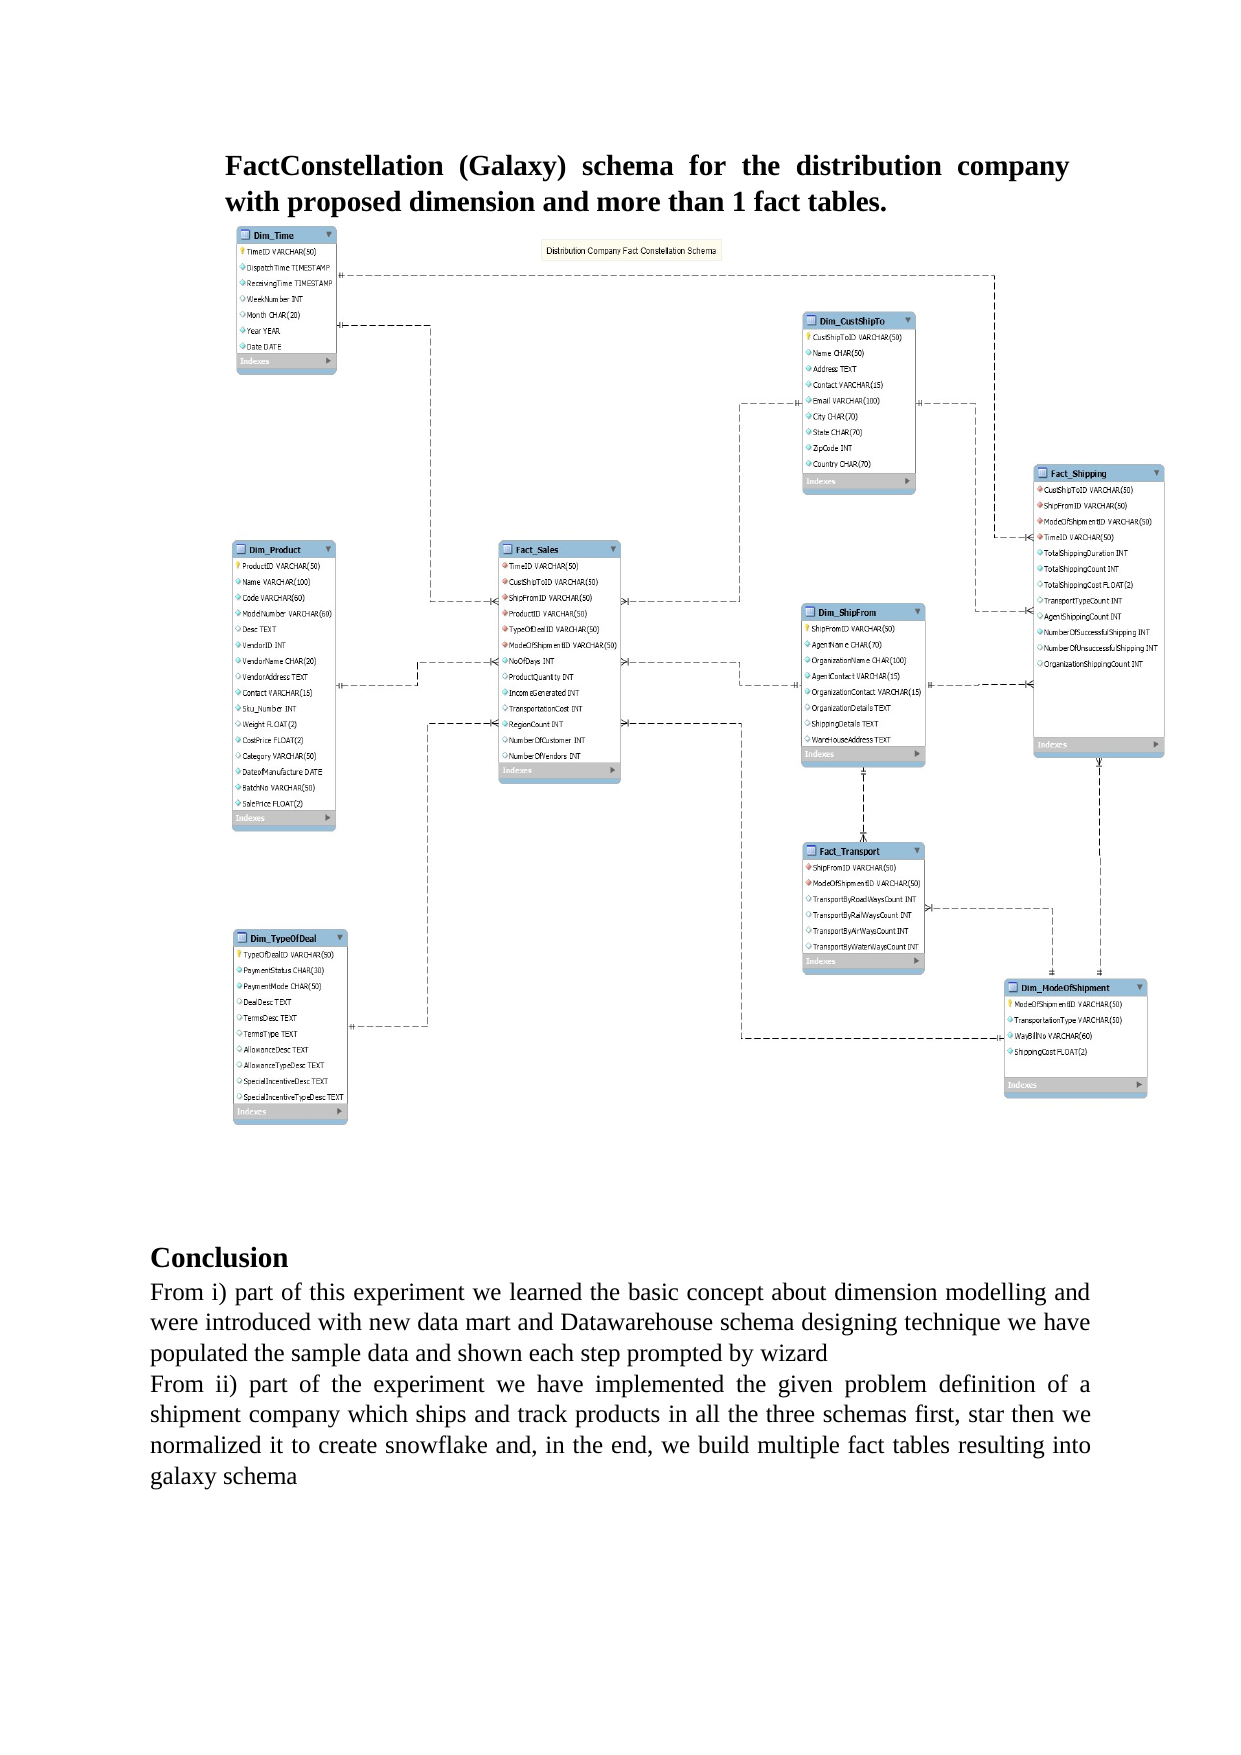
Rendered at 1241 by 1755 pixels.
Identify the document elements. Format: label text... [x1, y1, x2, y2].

text From i) part of this experiment we learned the basic concept about dimension modelling and were introduced with new data mart and Datawarehouse schema designing technique we have populated the sample data and shown each step prompted by wizard [150, 1277, 1091, 1367]
text FactConstellation (Galaxy) schema for the distribution company with proposed dimension and more than 1 fact tables. [225, 148, 1091, 217]
picture [225, 219, 1170, 1132]
text Conclusion [150, 1241, 1176, 1274]
text From ii) part of the experiment we have implemented the given problem definition of a shipment company which ships and track products in all the three schemas first, star then we normalized it to create snowflake and, in the end, we build multiple fact tables resulting into galaxy schema [150, 1369, 1091, 1490]
